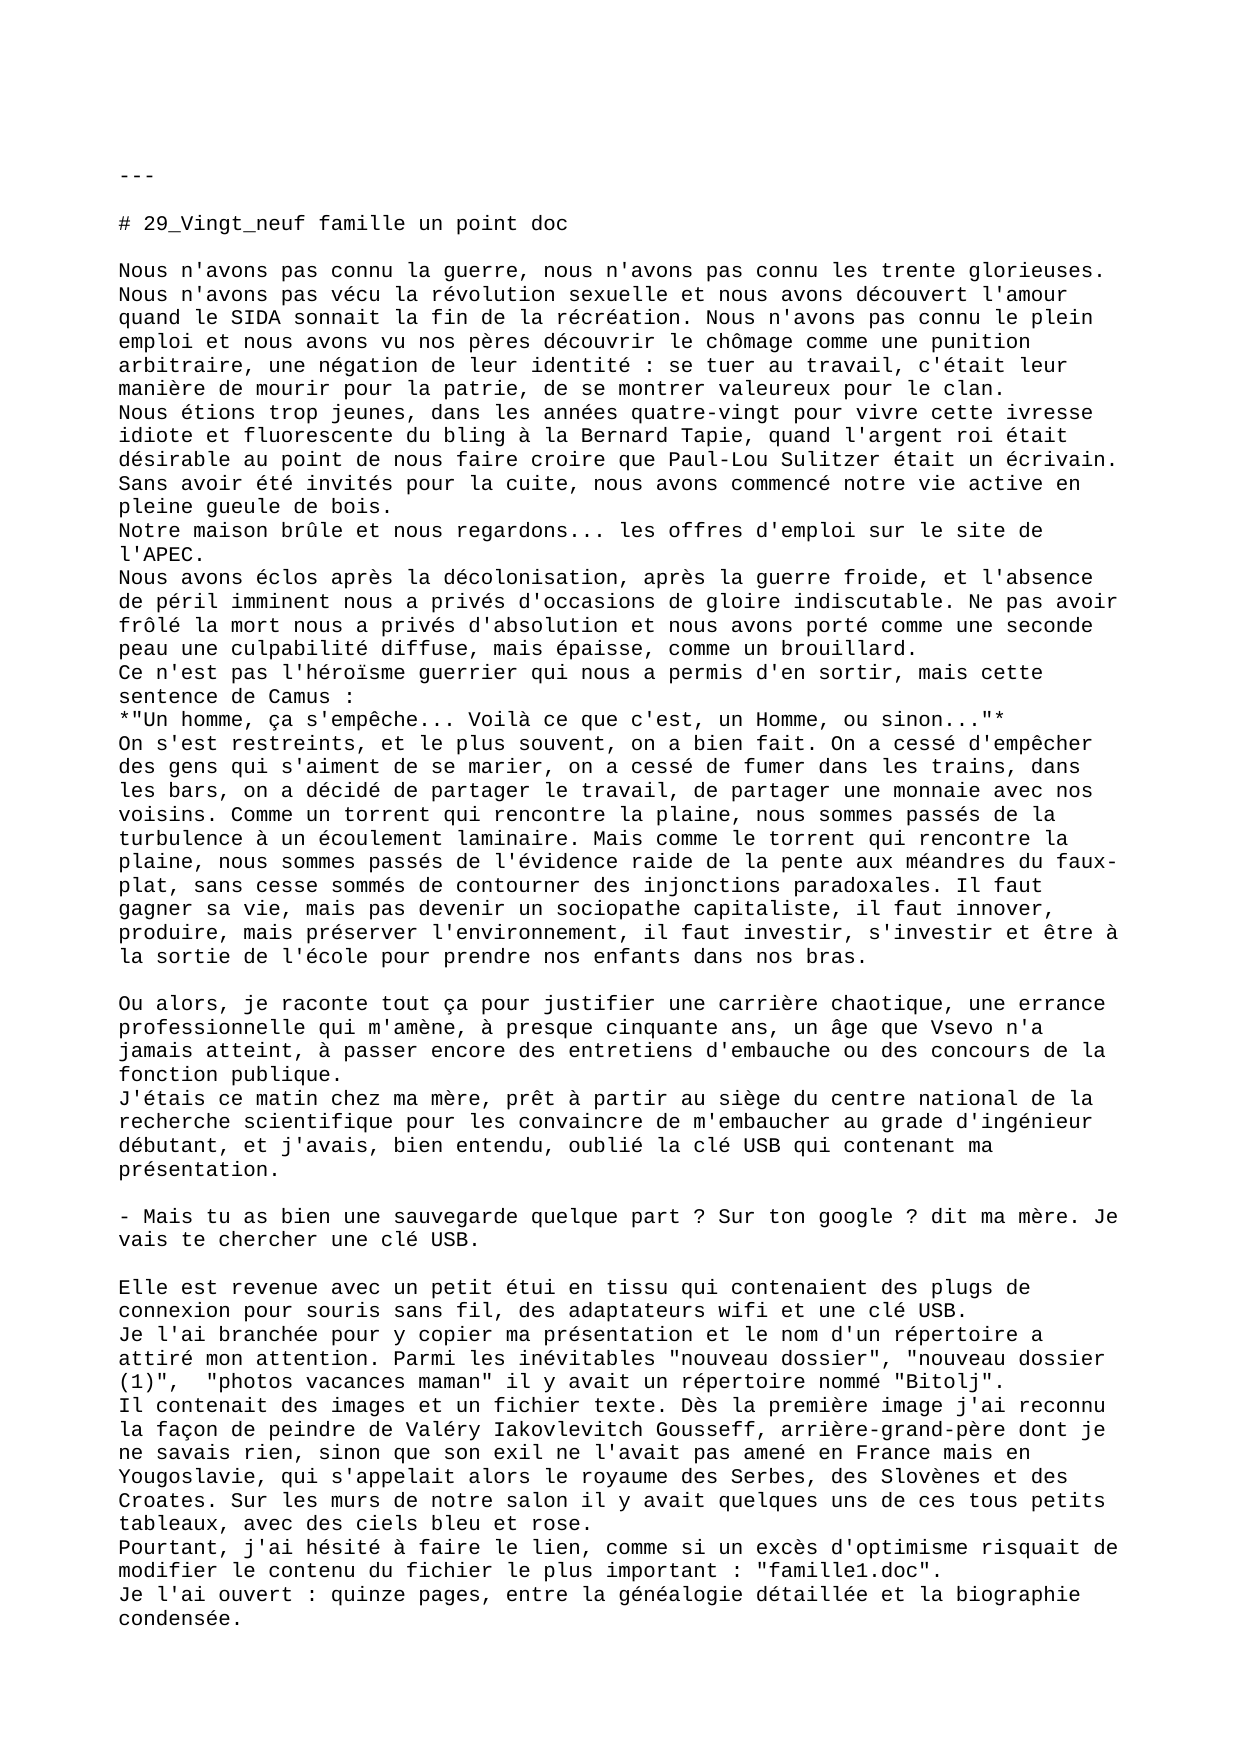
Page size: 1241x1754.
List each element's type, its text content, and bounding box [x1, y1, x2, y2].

text Notre maison brûle et nous regardons... les offres d'emploi sur le site de l'APEC. [118, 520, 1122, 567]
text J'étais ce matin chez ma mère, prêt à partir au siège du centre national de la recherche scientifique pour les convaincre de m'embaucher au grade d'ingénieur débutant, et j'avais, bien entendu, oublié la clé USB qui contenant ma présentation. [118, 1088, 1122, 1182]
text Je l'ai branchée pour y copier ma présentation et le nom d'un répertoire a attiré mon attention. Parmi les inévitables "nouveau dossier", "nouveau dossier (1)", "photos vacances maman" il y avait un répertoire nommé "Bitolj". [118, 1324, 1122, 1395]
text Nous étions trop jeunes, dans les années quatre-vingt pour vivre cette ivresse idiote et fluorescente du bling à la Bernard Tapie, quand l'argent roi était désirable au point de nous faire croire que Paul-Lou Sulitzer était un écrivain. Sans avoir été invités pour la cuite, nous avons commencé notre vie active en pleine gueule de bois. [118, 402, 1122, 520]
text Il contenait des images et un fichier texte. Dès la première image j'ai reconnu la façon de peindre de Valéry Iakovlevitch Gousseff, arrière-grand-père dont je ne savais rien, sinon que son exil ne l'avait pas amené en France mais en Yougoslavie, qui s'appelait alors le royaume des Serbes, des Slovènes et des Croates. Sur les murs de notre salon il y avait quelques uns de ces tous petits tableaux, avec des ciels bleu et rose. [118, 1395, 1122, 1537]
text Je l'ai ouvert : quinze pages, entre la généalogie détaillée et la biographie condensée. [118, 1584, 1122, 1631]
text *"Un homme, ça s'empêche... Voilà ce que c'est, un Homme, ou sinon..."* [118, 709, 1122, 733]
text Elle est revenue avec un petit étui en tissu qui contenaient des plugs de connexion pour souris sans fil, des adaptateurs wifi et une clé USB. [118, 1277, 1122, 1324]
text Pourtant, j'ai hésité à faire le lien, comme si un excès d'optimisme risquait de modifier le contenu du fichier le plus important : "famille1.doc". [118, 1537, 1122, 1584]
text - Mais tu as bien une sauvegarde quelque part ? Sur ton google ? dit ma mère. Je vais te chercher une clé USB. [118, 1206, 1122, 1253]
text Ou alors, je raconte tout ça pour justifier une carrière chaotique, une errance professionnelle qui m'amène, à presque cinquante ans, un âge que Vsevo n'a jamais atteint, à passer encore des entretiens d'embauche ou des concours de la fonction publique. [118, 993, 1122, 1088]
text # 29_Vingt_neuf famille un point doc [118, 213, 1122, 236]
text Ce n'est pas l'héroïsme guerrier qui nous a permis d'en sortir, mais cette sentence de Camus : [118, 662, 1122, 709]
text Nous avons éclos après la décolonisation, après la guerre froide, et l'absence de péril imminent nous a privés d'occasions de gloire indiscutable. Ne pas avoir frôlé la mort nous a privés d'absolution et nous avons porté comme une seconde peau une culpabilité diffuse, mais épaisse, comme un brouillard. [118, 567, 1122, 662]
text --- [118, 165, 1122, 189]
text On s'est restreints, et le plus souvent, on a bien fait. On a cessé d'empêcher des gens qui s'aiment de se marier, on a cessé de fumer dans les trains, dans les bars, on a décidé de partager le travail, de partager une monnaie avec nos voisins. Comme un torrent qui rencontre la plaine, nous sommes passés de la turbulence à un écoulement laminaire. Mais comme le torrent qui rencontre la plaine, nous sommes passés de l'évidence raide de la pente aux méandres du faux-plat, sans cesse sommés de contourner des injonctions paradoxales. Il faut gagner sa vie, mais pas devenir un sociopathe capitaliste, il faut innover, produire, mais préserver l'environnement, il faut investir, s'investir et être à la sortie de l'école pour prendre nos enfants dans nos bras. [118, 733, 1122, 969]
text Nous n'avons pas connu la guerre, nous n'avons pas connu les trente glorieuses. Nous n'avons pas vécu la révolution sexuelle et nous avons découvert l'amour quand le SIDA sonnait la fin de la récréation. Nous n'avons pas connu le plein emploi et nous avons vu nos pères découvrir le chômage comme une punition arbitraire, une négation de leur identité : se tuer au travail, c'était leur manière de mourir pour la patrie, de se montrer valeureux pour le clan. [118, 260, 1122, 402]
